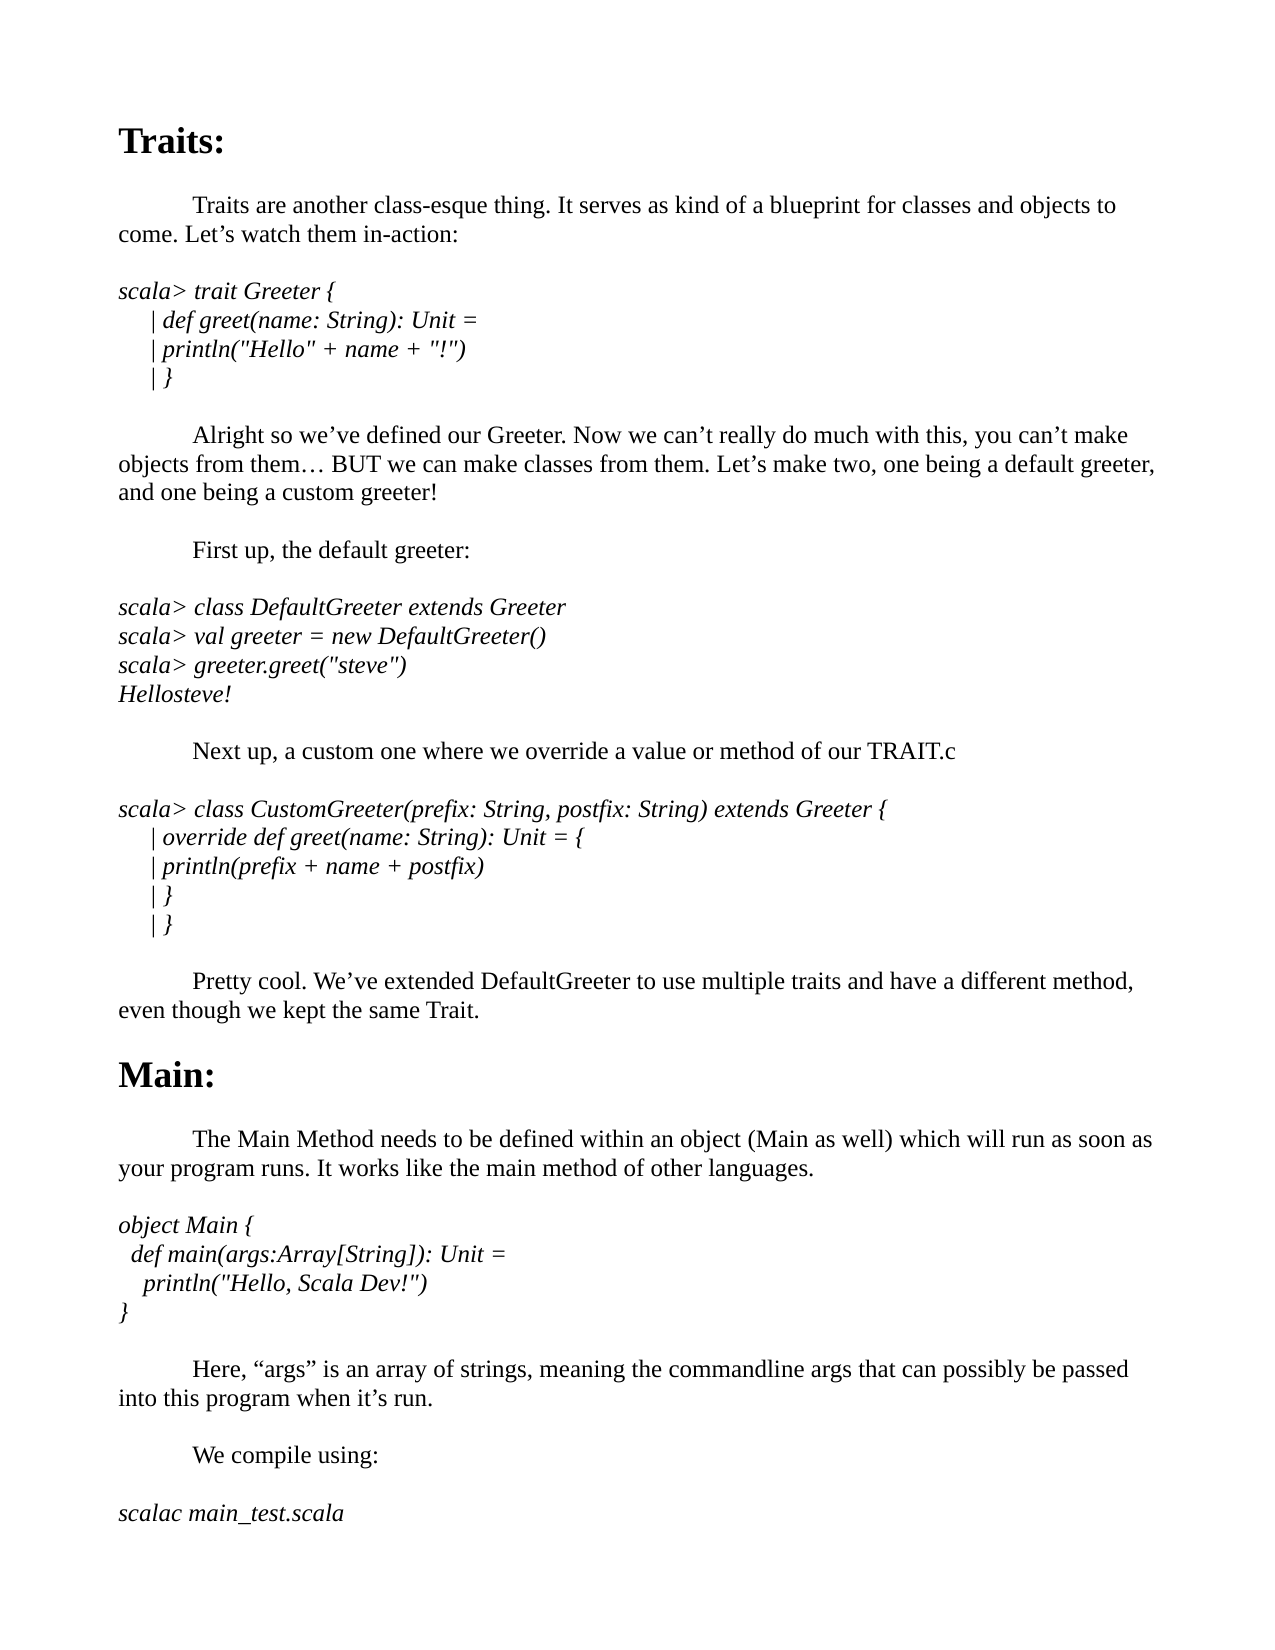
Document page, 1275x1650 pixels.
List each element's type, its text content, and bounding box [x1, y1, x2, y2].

text | override def greet(name: String): Unit = { [118, 822, 1157, 851]
text First up, the default greeter: [118, 535, 1157, 564]
text | } [118, 909, 1157, 937]
text scala> trait Greeter { [118, 276, 1157, 305]
text We compile using: [118, 1441, 1157, 1469]
text | println(prefix + name + postfix) [118, 851, 1157, 880]
text Traits are another class-esque thing. It serves as kind of a blueprint for classes and objects to come. Let’s watch them in-action: [118, 190, 1157, 247]
text Main: [118, 1052, 1157, 1096]
text scala> greeter.greet("steve") [118, 650, 1157, 679]
text Alright so we’ve defined our Greeter. Now we can’t really do much with this, you can’t make objects from them… BUT we can make classes from them. Let’s make two, one being a default greeter, and one being a custom greeter! [118, 420, 1157, 506]
text scalac main_test.scala [118, 1498, 1157, 1527]
text | } [118, 362, 1157, 391]
text | def greet(name: String): Unit = [118, 305, 1157, 334]
text scala> val greeter = new DefaultGreeter() [118, 621, 1157, 650]
text Hellosteve! [118, 679, 1157, 707]
text println("Hello, Scala Dev!") [118, 1268, 1157, 1297]
text Next up, a custom one where we override a value or method of our TRAIT.c [118, 736, 1157, 765]
text object Main { [118, 1211, 1157, 1239]
text | println("Hello" + name + "!") [118, 334, 1157, 362]
text | } [118, 880, 1157, 909]
text scala> class CustomGreeter(prefix: String, postfix: String) extends Greeter { [118, 794, 1157, 822]
text def main(args:Array[String]): Unit = [118, 1239, 1157, 1268]
text scala> class DefaultGreeter extends Greeter [118, 592, 1157, 621]
text The Main Method needs to be defined within an object (Main as well) which will run as soon as your program runs. It works like the main method of other languages. [118, 1124, 1157, 1182]
text Pretty cool. We’ve extended DefaultGreeter to use multiple traits and have a different method, even though we kept the same Trait. [118, 966, 1157, 1024]
text Traits: [118, 118, 1157, 161]
text Here, “args” is an array of strings, meaning the commandline args that can possibly be passed into this program when it’s run. [118, 1354, 1157, 1412]
text } [118, 1297, 1157, 1326]
